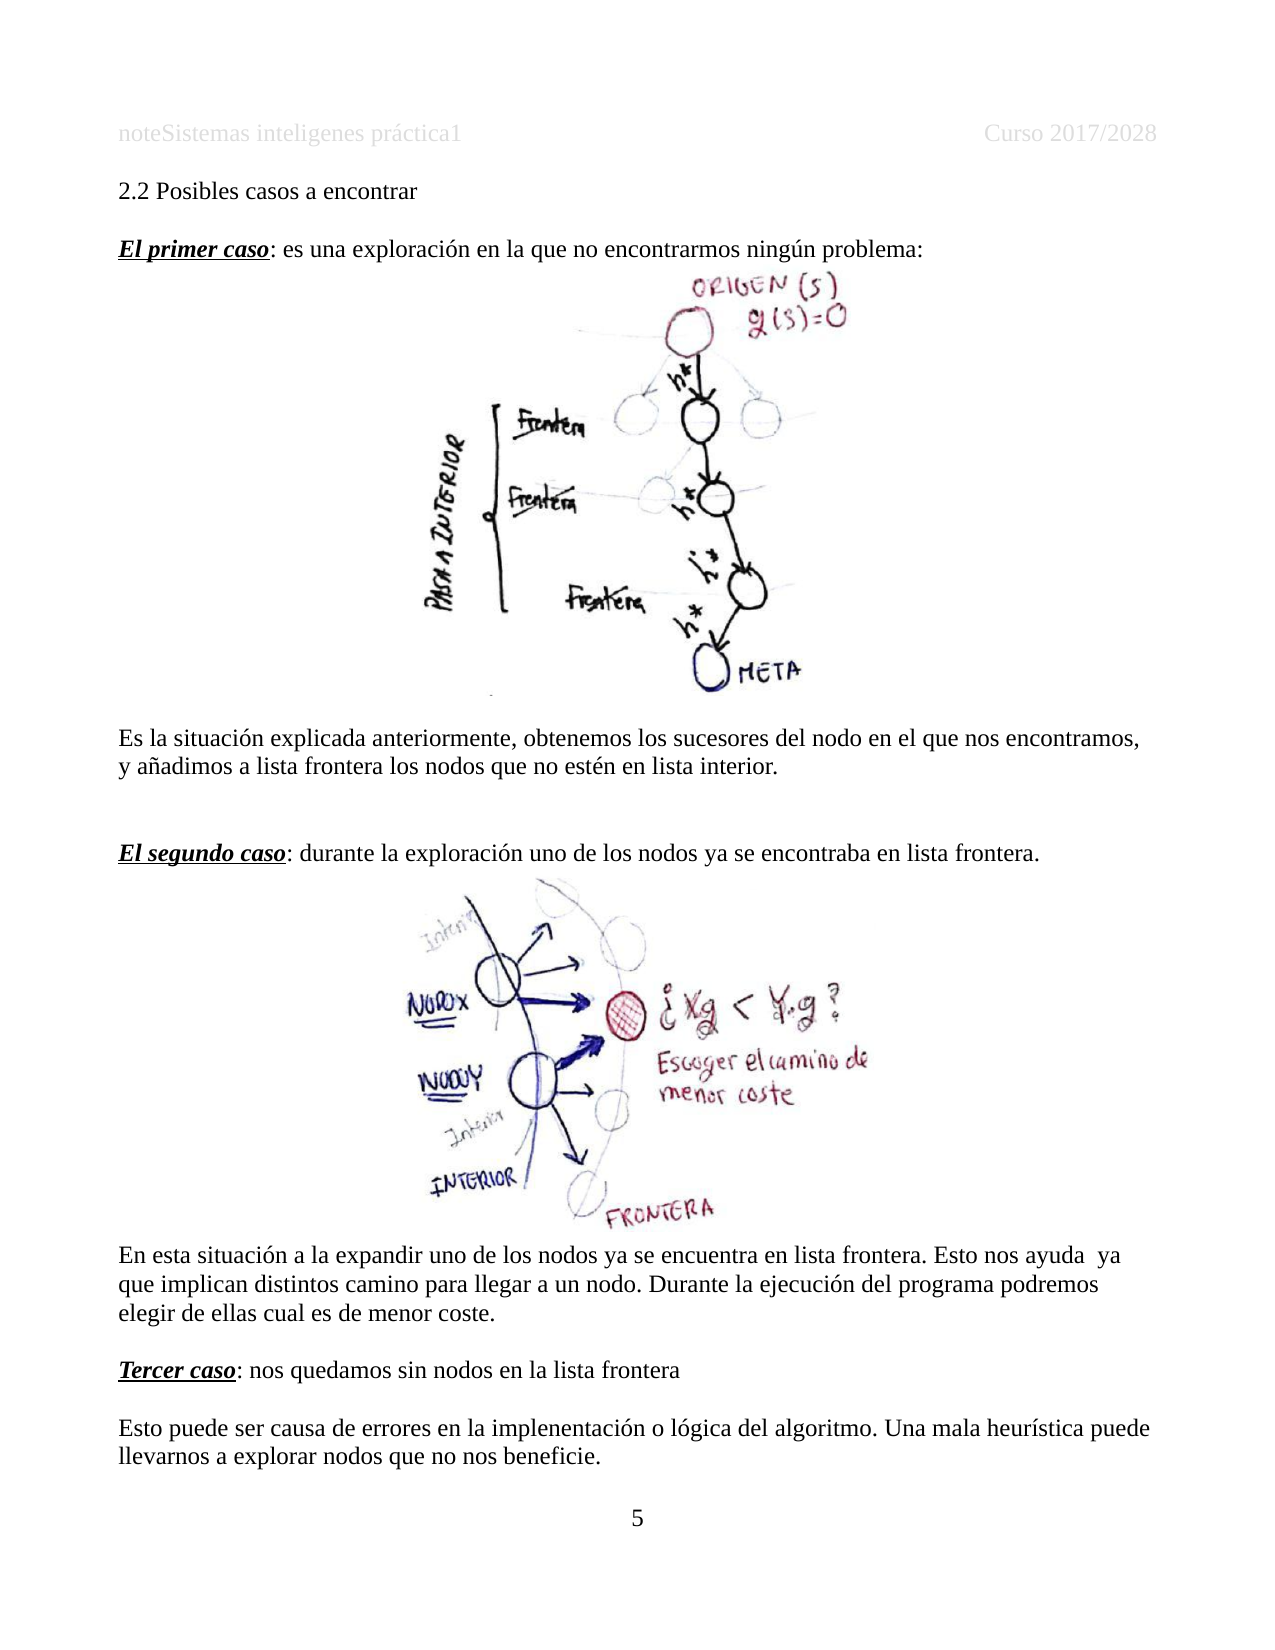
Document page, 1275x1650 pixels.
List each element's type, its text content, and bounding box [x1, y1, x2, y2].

text Es la situación explicada anteriormente, obtenemos los sucesores del nodo en el que nos encontramos, y añadimos a lista frontera los nodos que no estén en lista interior. [118, 723, 1157, 780]
text 2.2 Posibles casos a encontrar [118, 176, 1157, 205]
picture [411, 264, 864, 696]
text Tercer caso: nos quedamos sin nodos en la lista frontera [118, 1355, 1157, 1384]
text En esta situación a la expandir uno de los nodos ya se encuentra en lista frontera. Esto nos ayuda ya que implican distintos camino para llegar a un nodo. Durante la ejecución del programa podremos elegir de ellas cual es de menor coste. [118, 1240, 1157, 1326]
picture [398, 874, 877, 1232]
text Esto puede ser causa de errores en la implenentación o lógica del algoritmo. Una mala heurística puede llevarnos a explorar nodos que no nos beneficie. [118, 1413, 1157, 1470]
text El segundo caso: durante la exploración uno de los nodos ya se encontraba en lista frontera. [118, 838, 1157, 866]
text El primer caso: es una exploración en la que no encontrarmos ningún problema: [118, 234, 1157, 263]
